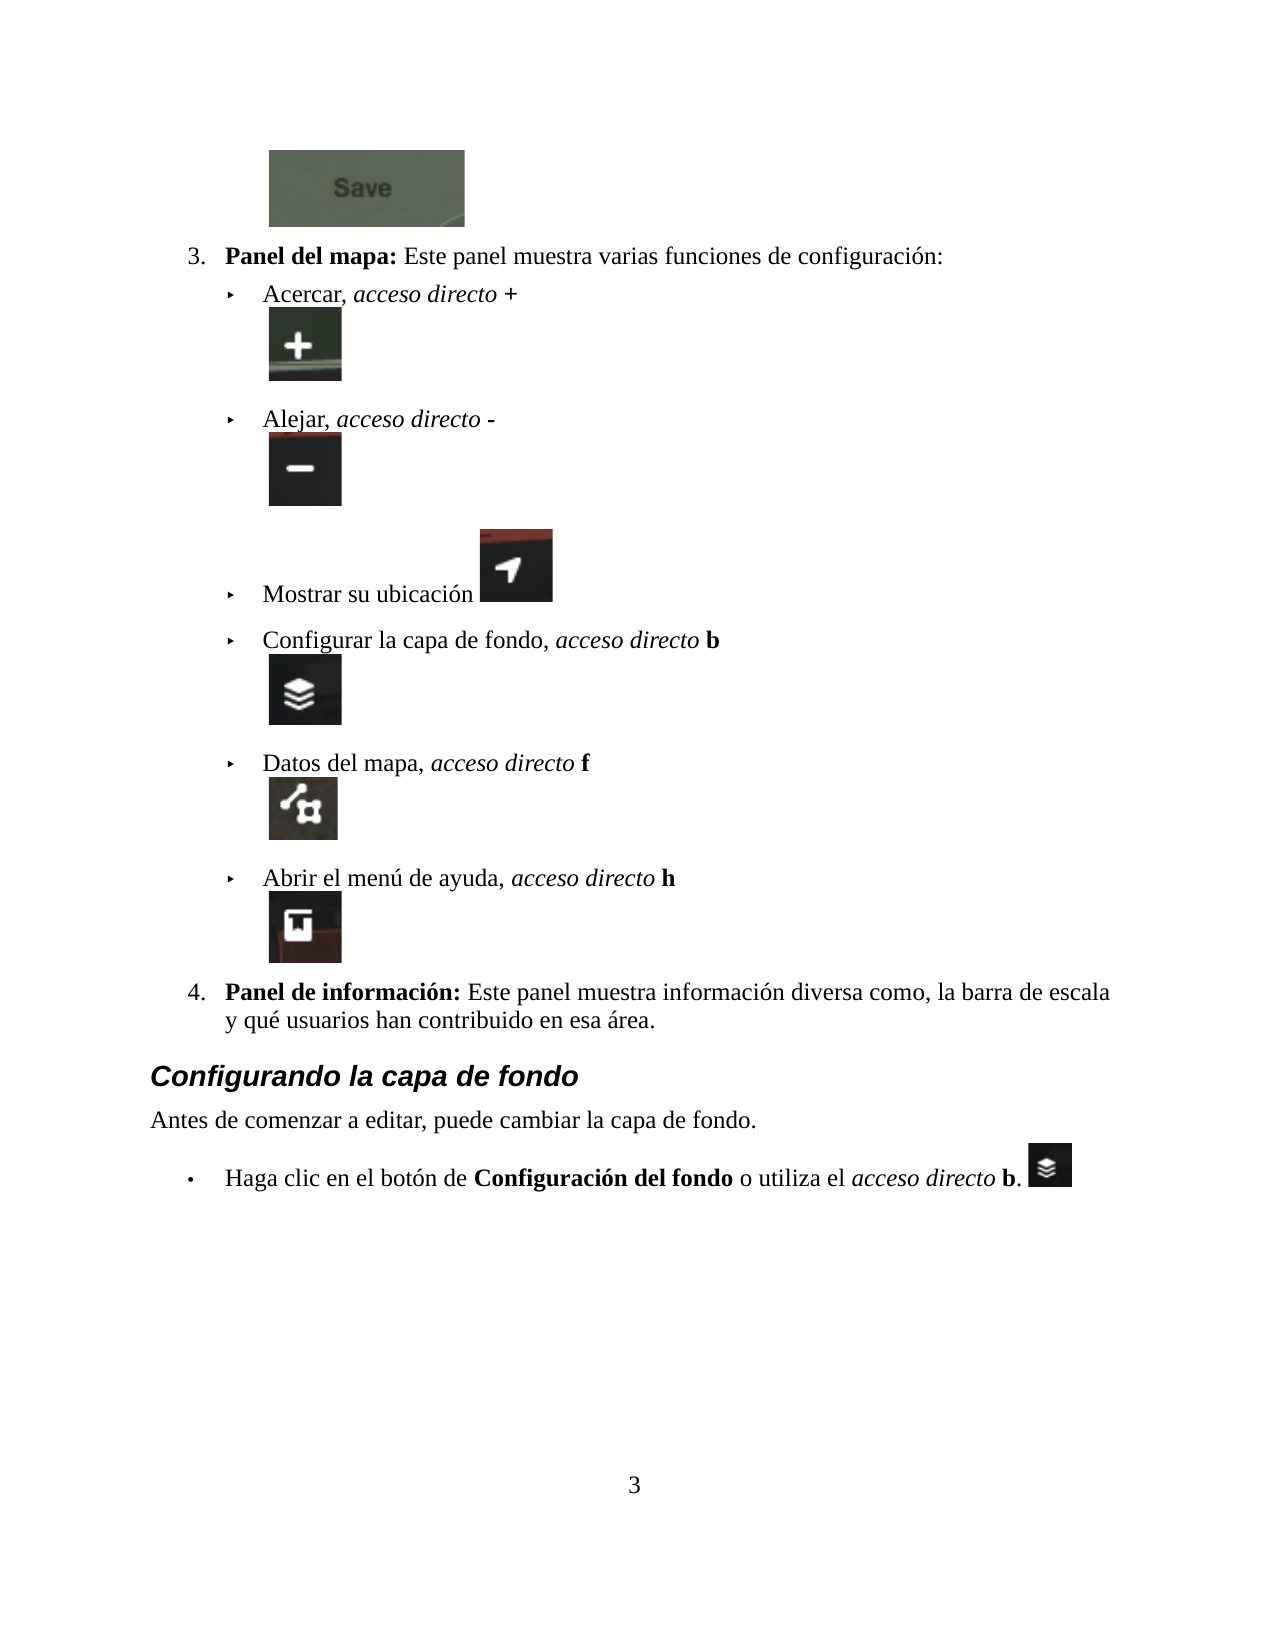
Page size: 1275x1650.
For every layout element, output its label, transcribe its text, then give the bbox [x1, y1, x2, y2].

list Mostrar su ubicación [225, 529, 1125, 607]
list Panel del mapa: Este panel muestra varias funciones de configuración: [187, 241, 1125, 270]
picture [479, 529, 553, 602]
list Datos del mapa, acceso directo f [225, 748, 1125, 845]
picture [268, 777, 338, 840]
list Alejar, acceso directo - [225, 404, 1125, 511]
list Abrir el menú de ayuda, acceso directo h [225, 863, 1125, 968]
subtitle Configurando la capa de fondo [150, 1059, 1125, 1093]
list Acercar, acceso directo + [225, 279, 1125, 386]
picture [268, 891, 342, 963]
picture [268, 432, 342, 506]
list [225, 150, 1125, 232]
text Antes de comenzar a editar, puede cambiar la capa de fondo. [150, 1105, 1125, 1134]
picture [268, 150, 465, 227]
list Panel de información: Este panel muestra información diversa como, la barra de escala y qué usuarios han contribuido en esa área. [187, 977, 1125, 1034]
list Configurar la capa de fondo, acceso directo b [225, 625, 1125, 730]
picture [268, 307, 342, 381]
picture [1028, 1143, 1072, 1187]
list Haga clic en el botón de Configuración del fondo o utiliza el acceso directo b. [187, 1143, 1125, 1192]
picture [268, 654, 342, 725]
